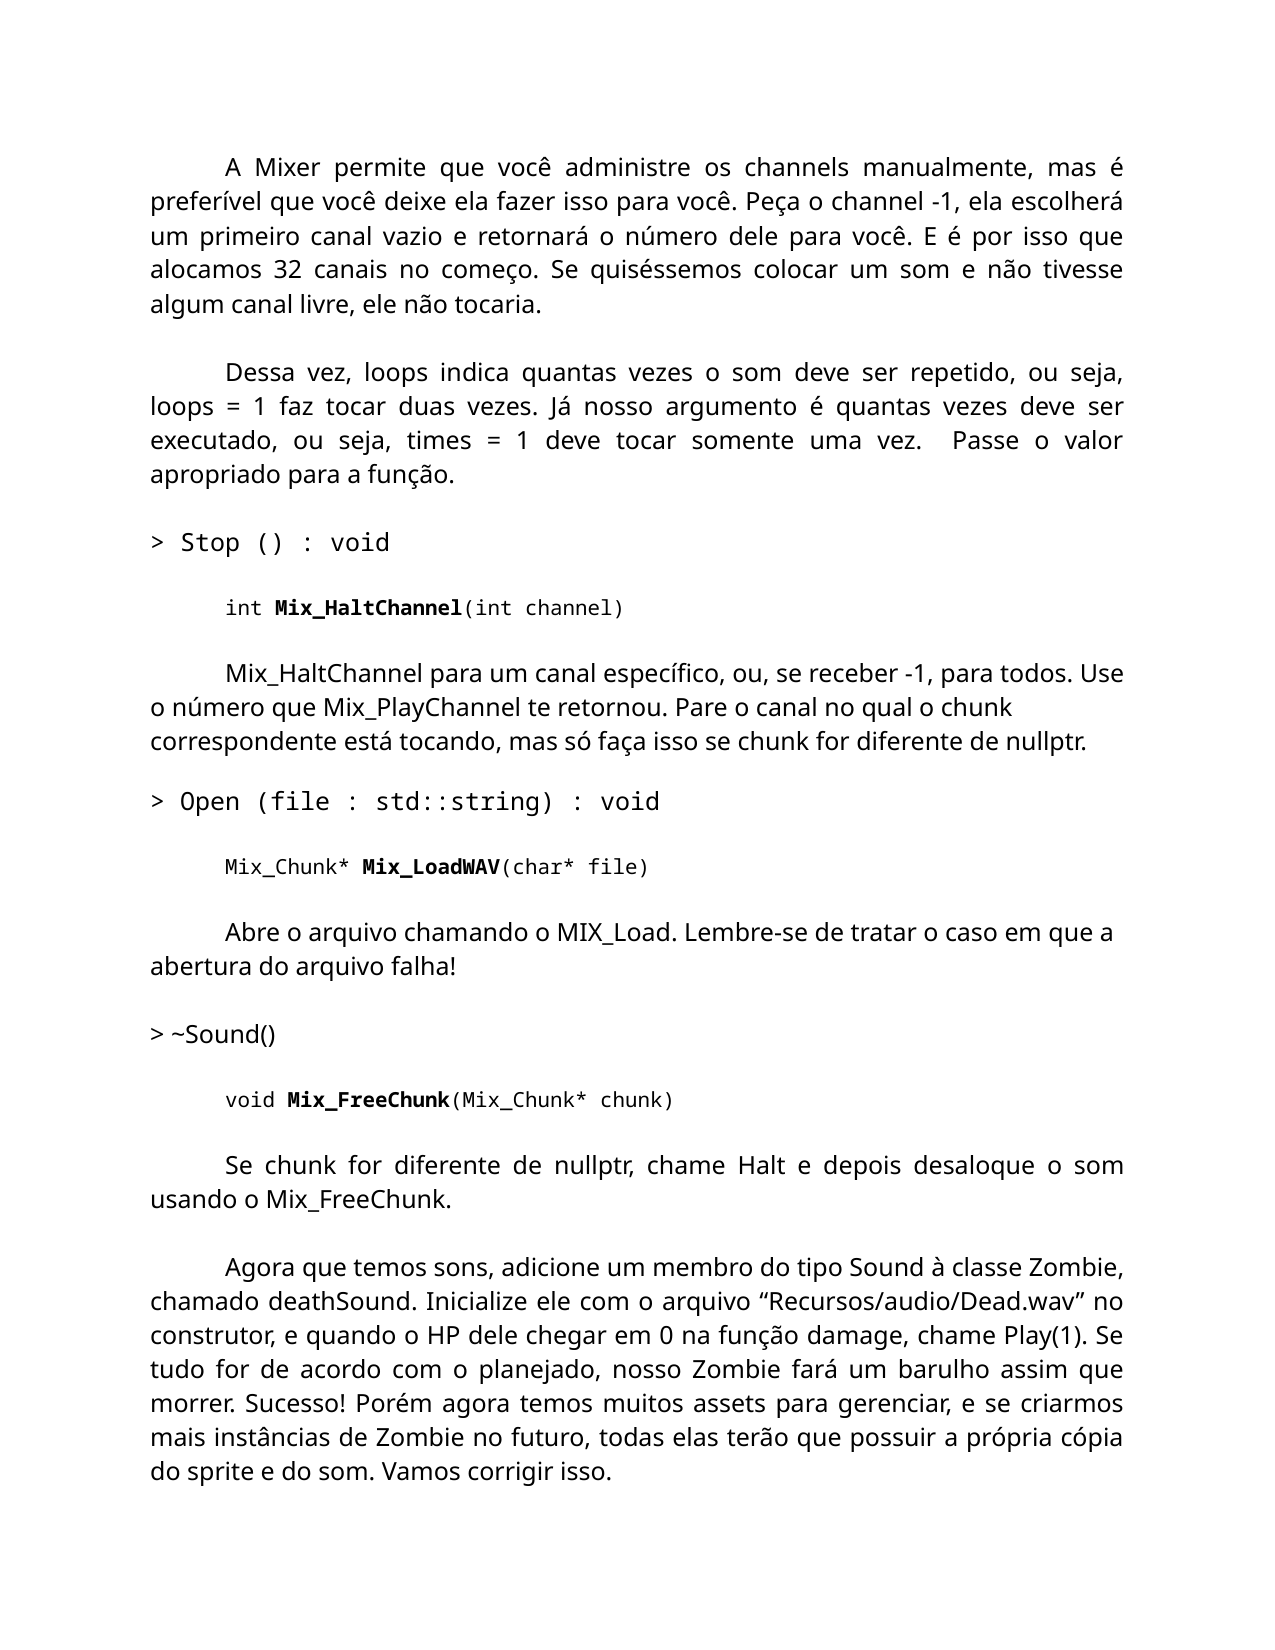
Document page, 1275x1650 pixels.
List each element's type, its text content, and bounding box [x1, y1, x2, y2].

text Mix_HaltChannel para um canal específico, ou, se receber -1, para todos. Use o número que Mix_PlayChannel te retornou. Pare o canal no qual o chunk correspondente está tocando, mas só faça isso se chunk for diferente de nullptr. [150, 655, 1125, 757]
text Se chunk for diferente de nullptr, chame Halt e depois desaloque o som usando o Mix_FreeChunk. [150, 1147, 1125, 1215]
text Agora que temos sons, adicione um membro do tipo Sound à classe Zombie, chamado deathSound. Inicialize ele com o arquivo “Recursos/audio/Dead.wav” no construtor, e quando o HP dele chegar em 0 na função damage, chame Play(1). Se tudo for de acordo com o planejado, nosso Zombie fará um barulho assim que morrer. Sucesso! Porém agora temos muitos assets para gerenciar, e se criarmos mais instâncias de Zombie no futuro, todas elas terão que possuir a própria cópia do sprite e do som. Vamos corrigir isso. [150, 1249, 1125, 1488]
text Abre o arquivo chamando o MIX_Load. Lembre-se de tratar o caso em que a abertura do arquivo falha! [150, 914, 1125, 983]
text Dessa vez, loops indica quantas vezes o som deve ser repetido, ou seja, loops = 1 faz tocar duas vezes. Já nosso argumento é quantas vezes deve ser executado, ou seja, times = 1 deve tocar somente uma vez. Passe o valor apropriado para a função. [150, 354, 1125, 491]
text void Mix_FreeChunk(Mix_Chunk* chunk) [150, 1085, 1125, 1113]
text Mix_Chunk* Mix_LoadWAV(char* file) [150, 852, 1125, 880]
text > Open (file : std::string) : void [150, 784, 1125, 818]
text > ~Sound() [150, 1017, 1125, 1051]
text > Stop () : void [150, 525, 1125, 559]
text int Mix_HaltChannel(int channel) [150, 593, 1125, 621]
text A Mixer permite que você administre os channels manualmente, mas é preferível que você deixe ela fazer isso para você. Peça o channel -1, ela escolherá um primeiro canal vazio e retornará o número dele para você. E é por isso que alocamos 32 canais no começo. Se quiséssemos colocar um som e não tivesse algum canal livre, ele não tocaria. [150, 150, 1125, 320]
